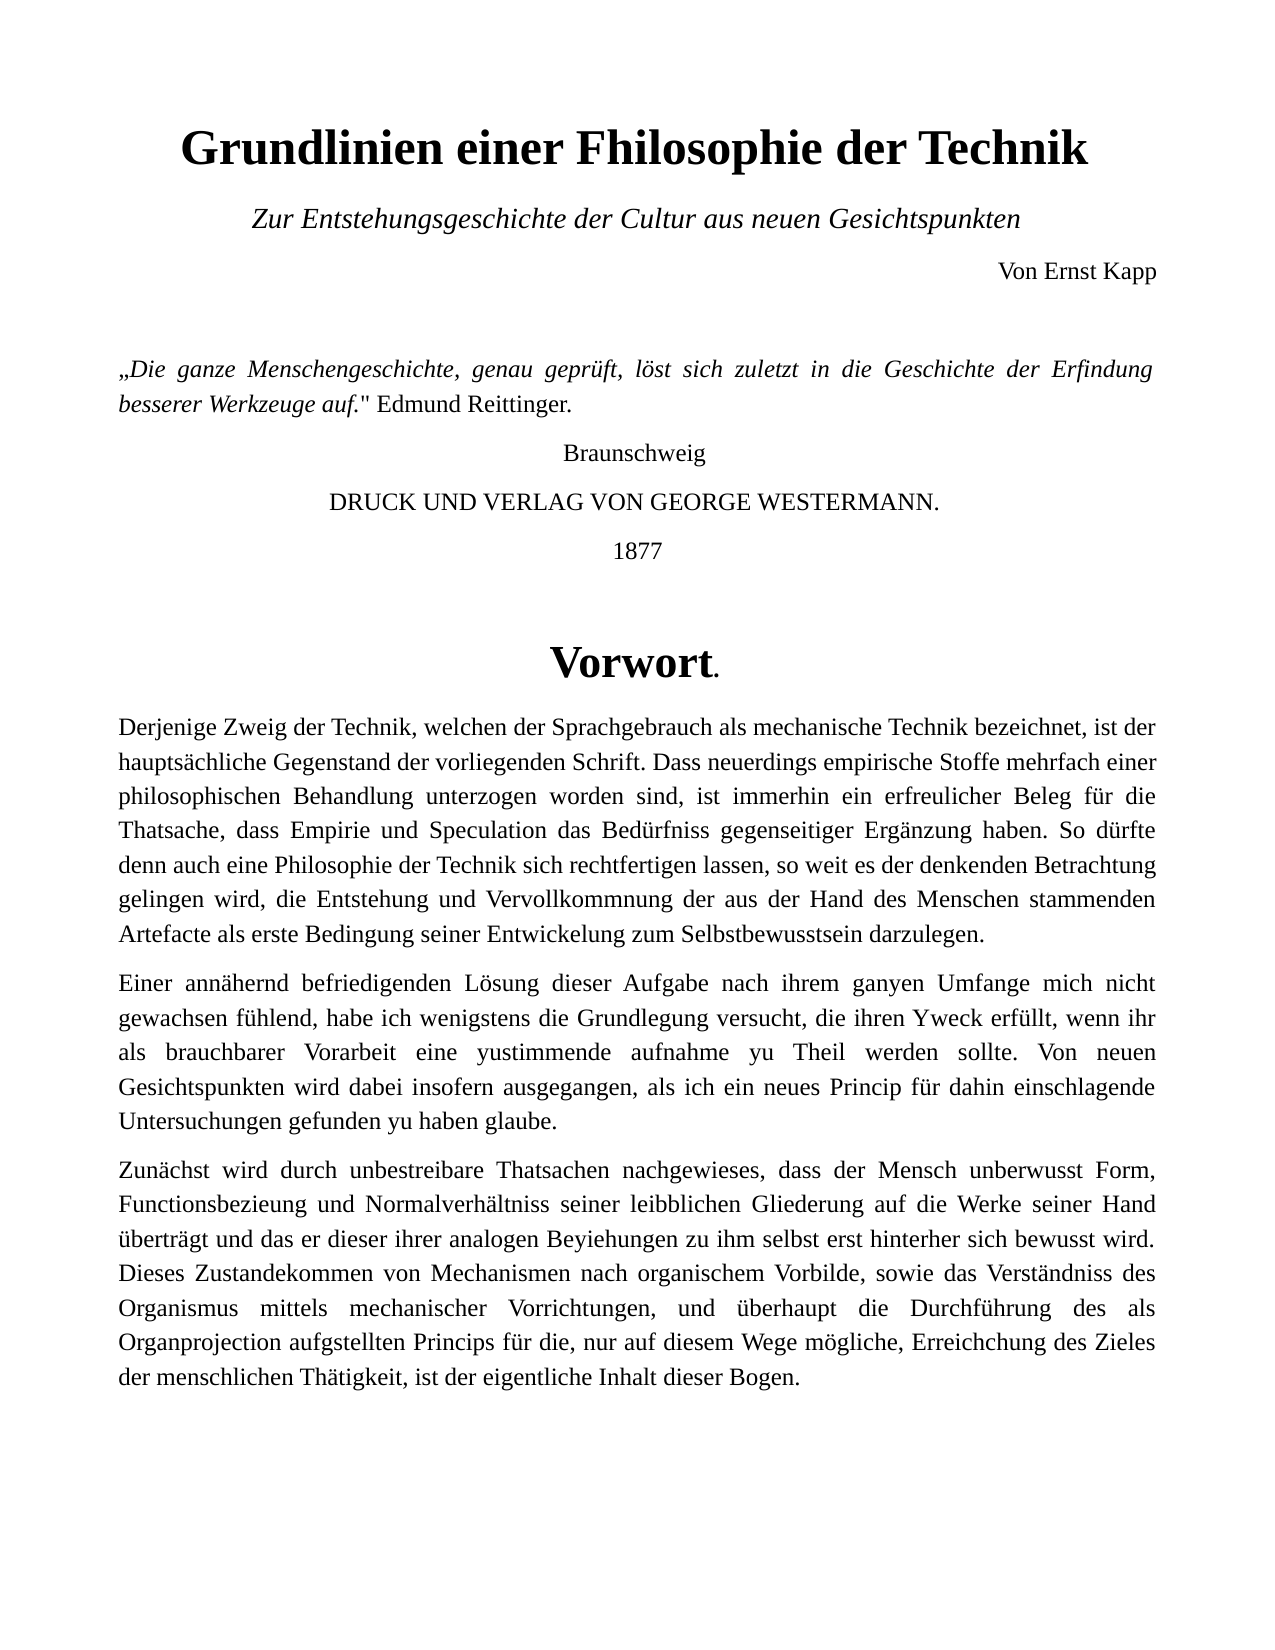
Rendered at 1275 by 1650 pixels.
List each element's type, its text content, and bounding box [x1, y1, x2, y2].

text „Die ganze Menschengeschichte, genau geprüft, löst sich zuletzt in die Geschichte der Erfindung besserer Werkzeuge auf." Edmund Reittinger. [118, 354, 1157, 418]
text Braunschweig [118, 438, 1157, 467]
text Grundlinien einer Fhilosophie der Technik [118, 118, 1157, 176]
text Zur Entstehungsgeschichte der Cultur aus neuen Gesichtspunkten [118, 202, 1157, 235]
text 1877 [118, 536, 1157, 565]
text Vorwort. [118, 634, 1157, 687]
text Zunächst wird durch unbestreibare Thatsachen nachgewieses, dass der Mensch unberwusst Form, Functionsbezieung und Normalverhältniss seiner leibblichen Gliederung auf die Werke seiner Hand überträgt und das er dieser ihrer analogen Beyiehungen zu ihm selbst erst hinterher sich bewusst wird. Dieses Zustandekommen von Mechanismen nach organischem Vorbilde, sowie das Verständniss des Organismus mittels mechanischer Vorrichtungen, und überhaupt die Durchführung des als Organprojection aufgstellten Princips für die, nur auf diesem Wege mögliche, Erreichchung des Zieles der menschlichen Thätigkeit, ist der eigentliche Inhalt dieser Bogen. [118, 1155, 1157, 1391]
text Einer annähernd befriedigenden Lösung dieser Aufgabe nach ihrem ganyen Umfange mich nicht gewachsen fühlend, habe ich wenigstens die Grundlegung versucht, die ihren Yweck erfüllt, wenn ihr als brauchbarer Vorarbeit eine yustimmende aufnahme yu Theil werden sollte. Von neuen Gesichtspunkten wird dabei insofern ausgegangen, als ich ein neues Princip für dahin einschlagende Untersuchungen gefunden yu haben glaube. [118, 968, 1157, 1135]
text Derjenige Zweig der Technik, welchen der Sprachgebrauch als mechanische Technik bezeichnet, ist der hauptsächliche Gegenstand der vorliegenden Schrift. Dass neuerdings empirische Stoffe mehrfach einer philosophischen Behandlung unterzogen worden sind, ist immerhin ein erfreulicher Beleg für die Thatsache, dass Empirie und Speculation das Bedürfniss gegenseitiger Ergänzung haben. So dürfte denn auch eine Philosophie der Technik sich rechtfertigen lassen, so weit es der denkenden Betrachtung gelingen wird, die Entstehung und Vervollkommnung der aus der Hand des Menschen stammenden Artefacte als erste Bedingung seiner Entwickelung zum Selbstbewusstsein darzulegen. [118, 712, 1157, 948]
text DRUCK UND VERLAG VON GEORGE WESTERMANN. [118, 487, 1157, 516]
text Von Ernst Kapp [118, 256, 1157, 285]
